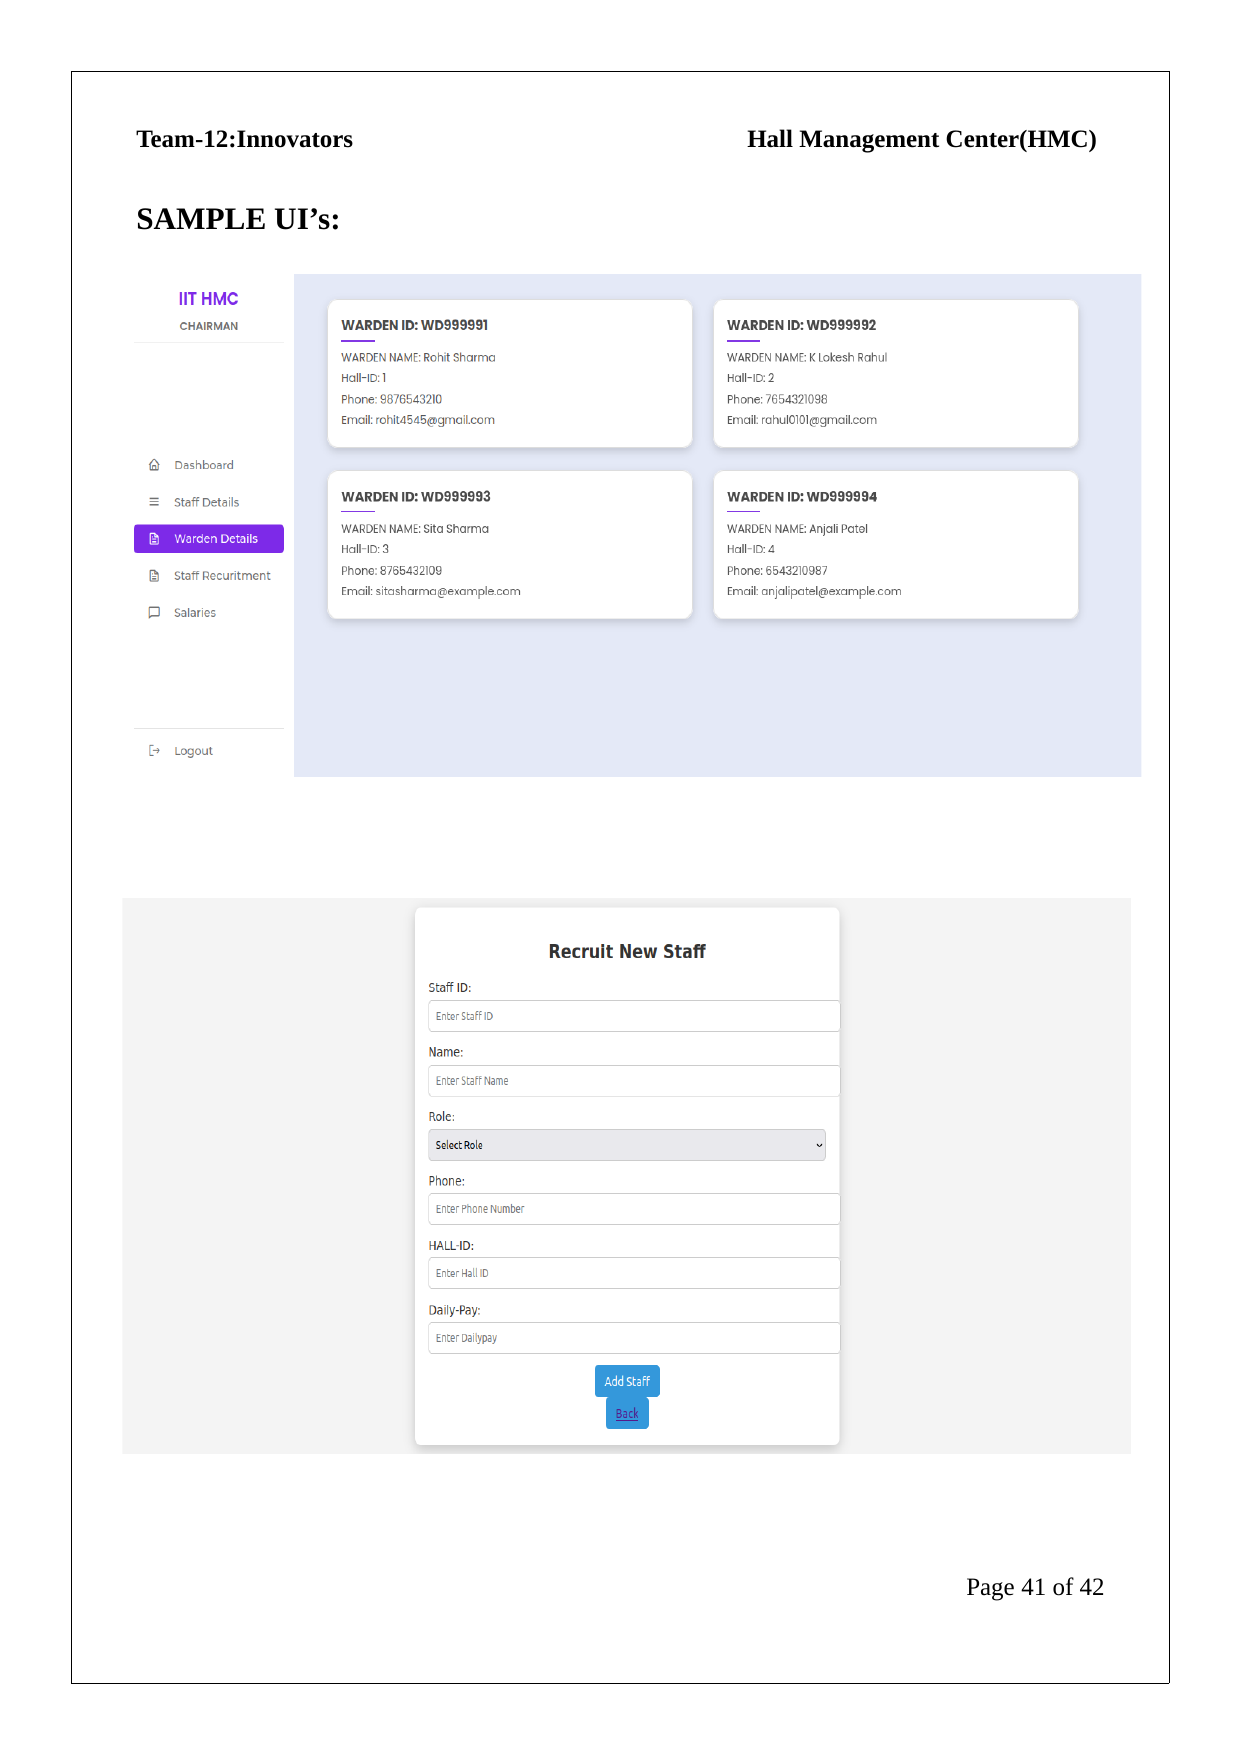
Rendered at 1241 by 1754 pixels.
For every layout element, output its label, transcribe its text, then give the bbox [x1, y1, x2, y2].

text SAMPLE UI’s: [136, 200, 1104, 236]
picture [122, 898, 1131, 1454]
picture [123, 274, 1142, 777]
